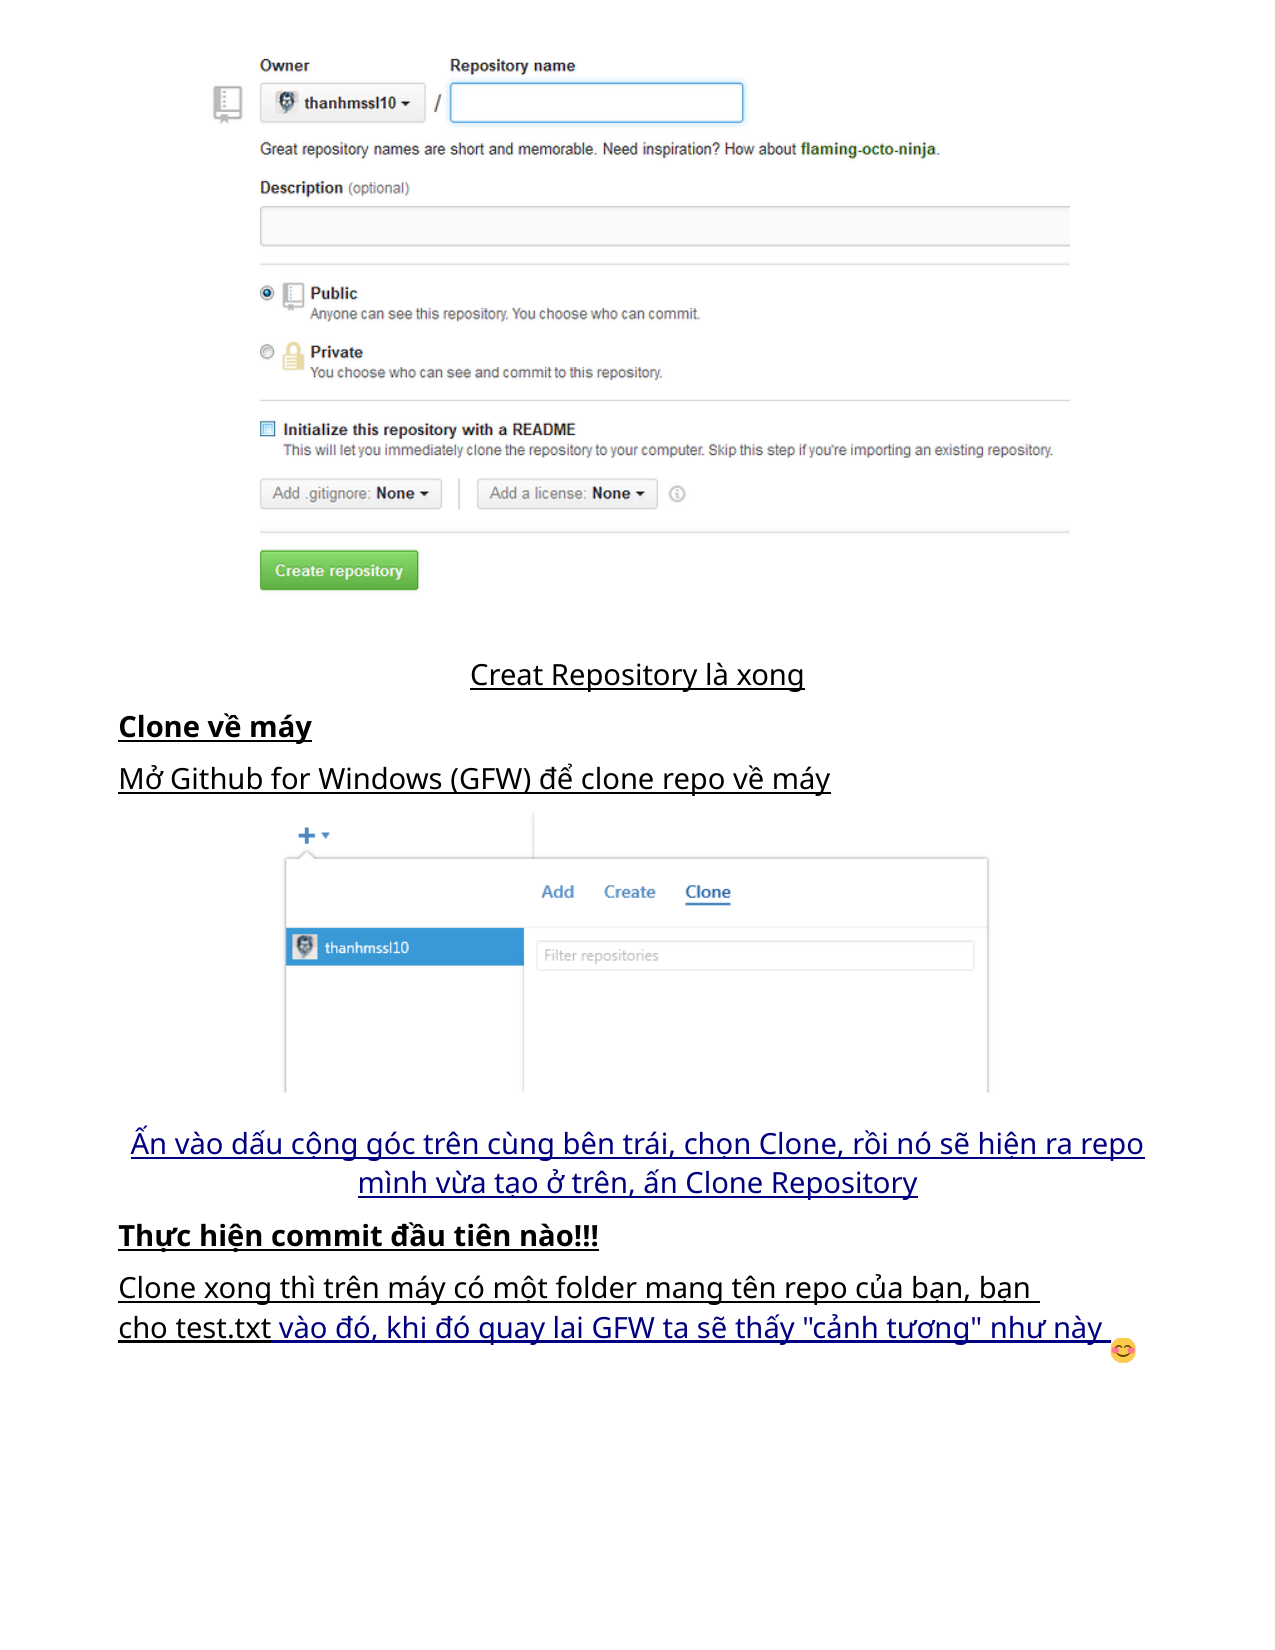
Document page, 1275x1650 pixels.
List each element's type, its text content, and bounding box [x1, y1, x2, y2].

text Creat Repository là xong [118, 614, 1157, 694]
text Mở Github for Windows (GFW) để clone repo về máy [118, 758, 1157, 798]
text Thực hiện commit đầu tiên nào!!! [118, 1215, 1157, 1255]
text Ấn vào dấu cộng góc trên cùng bên trái, chọn Clone, rồi nó sẽ hiện ra repo mình vừa tạo ở trên, ấn Clone Repository [118, 811, 1157, 1202]
text Clone về máy [118, 706, 1157, 746]
text Clone xong thì trên máy có một folder mang tên repo của bạn, bạn cho test.txt vào đó, khi đó quay lại GFW ta sẽ thấy "cảnh tượng" như này [118, 1267, 1157, 1363]
